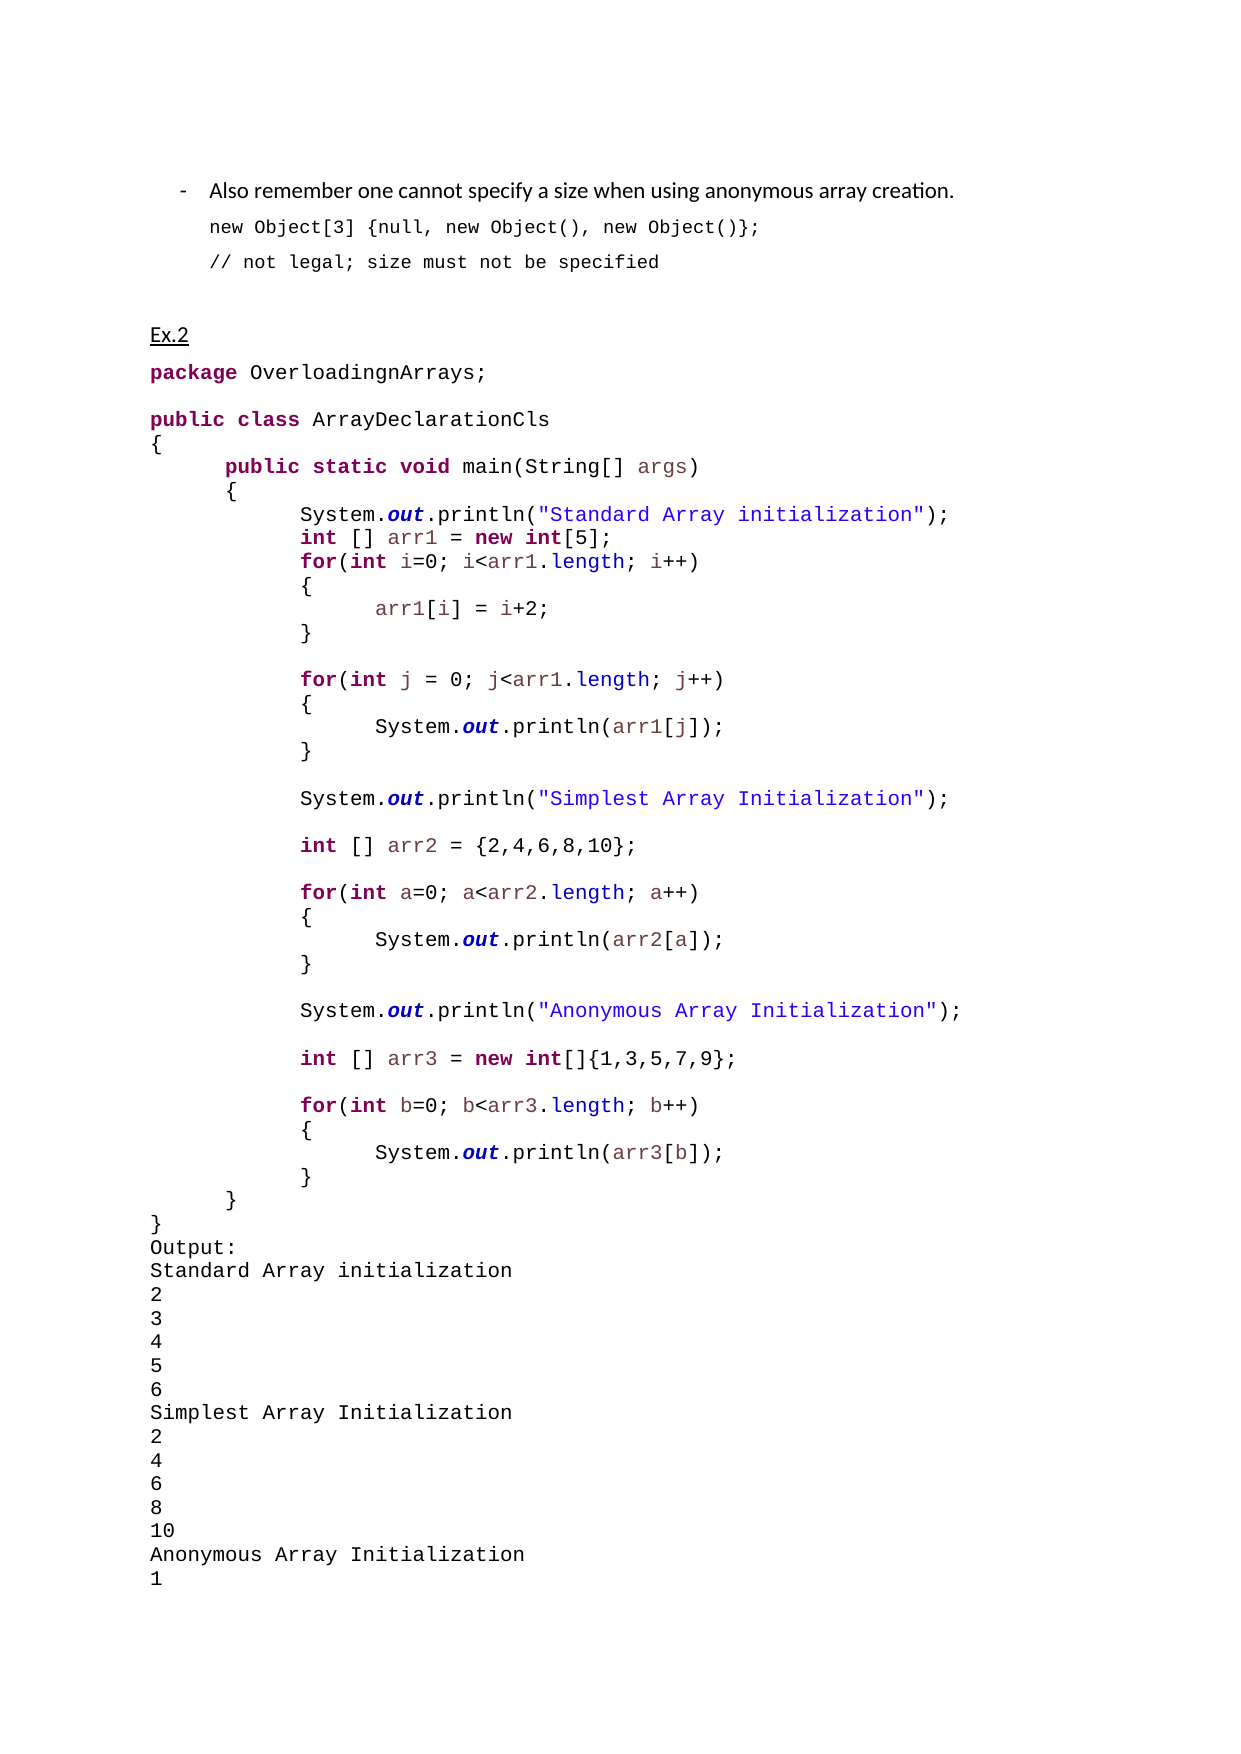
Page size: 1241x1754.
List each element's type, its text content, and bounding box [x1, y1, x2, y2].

text new Object[3] {null, new Object(), new Object()}; [209, 218, 1090, 239]
text System.out.println("Anonymous Array Initialization"); [150, 1000, 1090, 1024]
text } [150, 1166, 1090, 1189]
text { [150, 906, 1090, 929]
list Also remember one cannot specify a size when using anonymous array creation. [179, 176, 1090, 204]
text System.out.println(arr2[a]); [150, 929, 1090, 953]
text int [] arr1 = new int[5]; [150, 527, 1090, 551]
text System.out.println(arr3[b]); [150, 1142, 1090, 1166]
text int [] arr3 = new int[]{1,3,5,7,9}; [150, 1048, 1090, 1071]
text { [150, 433, 1090, 456]
text System.out.println("Standard Array initialization"); [150, 504, 1090, 527]
text arr1[i] = i+2; [150, 598, 1090, 622]
text for(int a=0; a<arr2.length; a++) [150, 882, 1090, 906]
text 8 [150, 1497, 1090, 1521]
text } [150, 953, 1090, 977]
text package OverloadingnArrays; [150, 362, 1090, 386]
text 2 [150, 1284, 1090, 1308]
text { [150, 480, 1090, 504]
text } [150, 1213, 1090, 1237]
text for(int i=0; i<arr1.length; i++) [150, 551, 1090, 575]
text for(int b=0; b<arr3.length; b++) [150, 1095, 1090, 1118]
list // not legal; size must not be specified [209, 250, 1090, 274]
text Standard Array initialization [150, 1260, 1090, 1284]
text public class ArrayDeclarationCls [150, 409, 1090, 433]
list Ex.2 [150, 320, 1090, 348]
text } [150, 1189, 1090, 1213]
text int [] arr2 = {2,4,6,8,10}; [150, 835, 1090, 858]
text System.out.println(arr1[j]); [150, 717, 1090, 740]
text 3 [150, 1308, 1090, 1331]
text 1 [150, 1568, 1090, 1591]
text Output: [150, 1237, 1090, 1260]
text { [150, 693, 1090, 717]
text { [150, 575, 1090, 598]
text 4 [150, 1449, 1090, 1473]
text 2 [150, 1426, 1090, 1449]
text Simplest Array Initialization [150, 1402, 1090, 1426]
text 6 [150, 1473, 1090, 1497]
text public static void main(String[] args) [150, 456, 1090, 480]
text 10 [150, 1521, 1090, 1544]
text { [150, 1118, 1090, 1142]
text Anonymous Array Initialization [150, 1544, 1090, 1568]
text System.out.println("Simplest Array Initialization"); [150, 787, 1090, 811]
text 5 [150, 1355, 1090, 1379]
text } [150, 740, 1090, 764]
text 6 [150, 1379, 1090, 1402]
text } [150, 622, 1090, 646]
text for(int j = 0; j<arr1.length; j++) [150, 669, 1090, 693]
text 4 [150, 1331, 1090, 1355]
